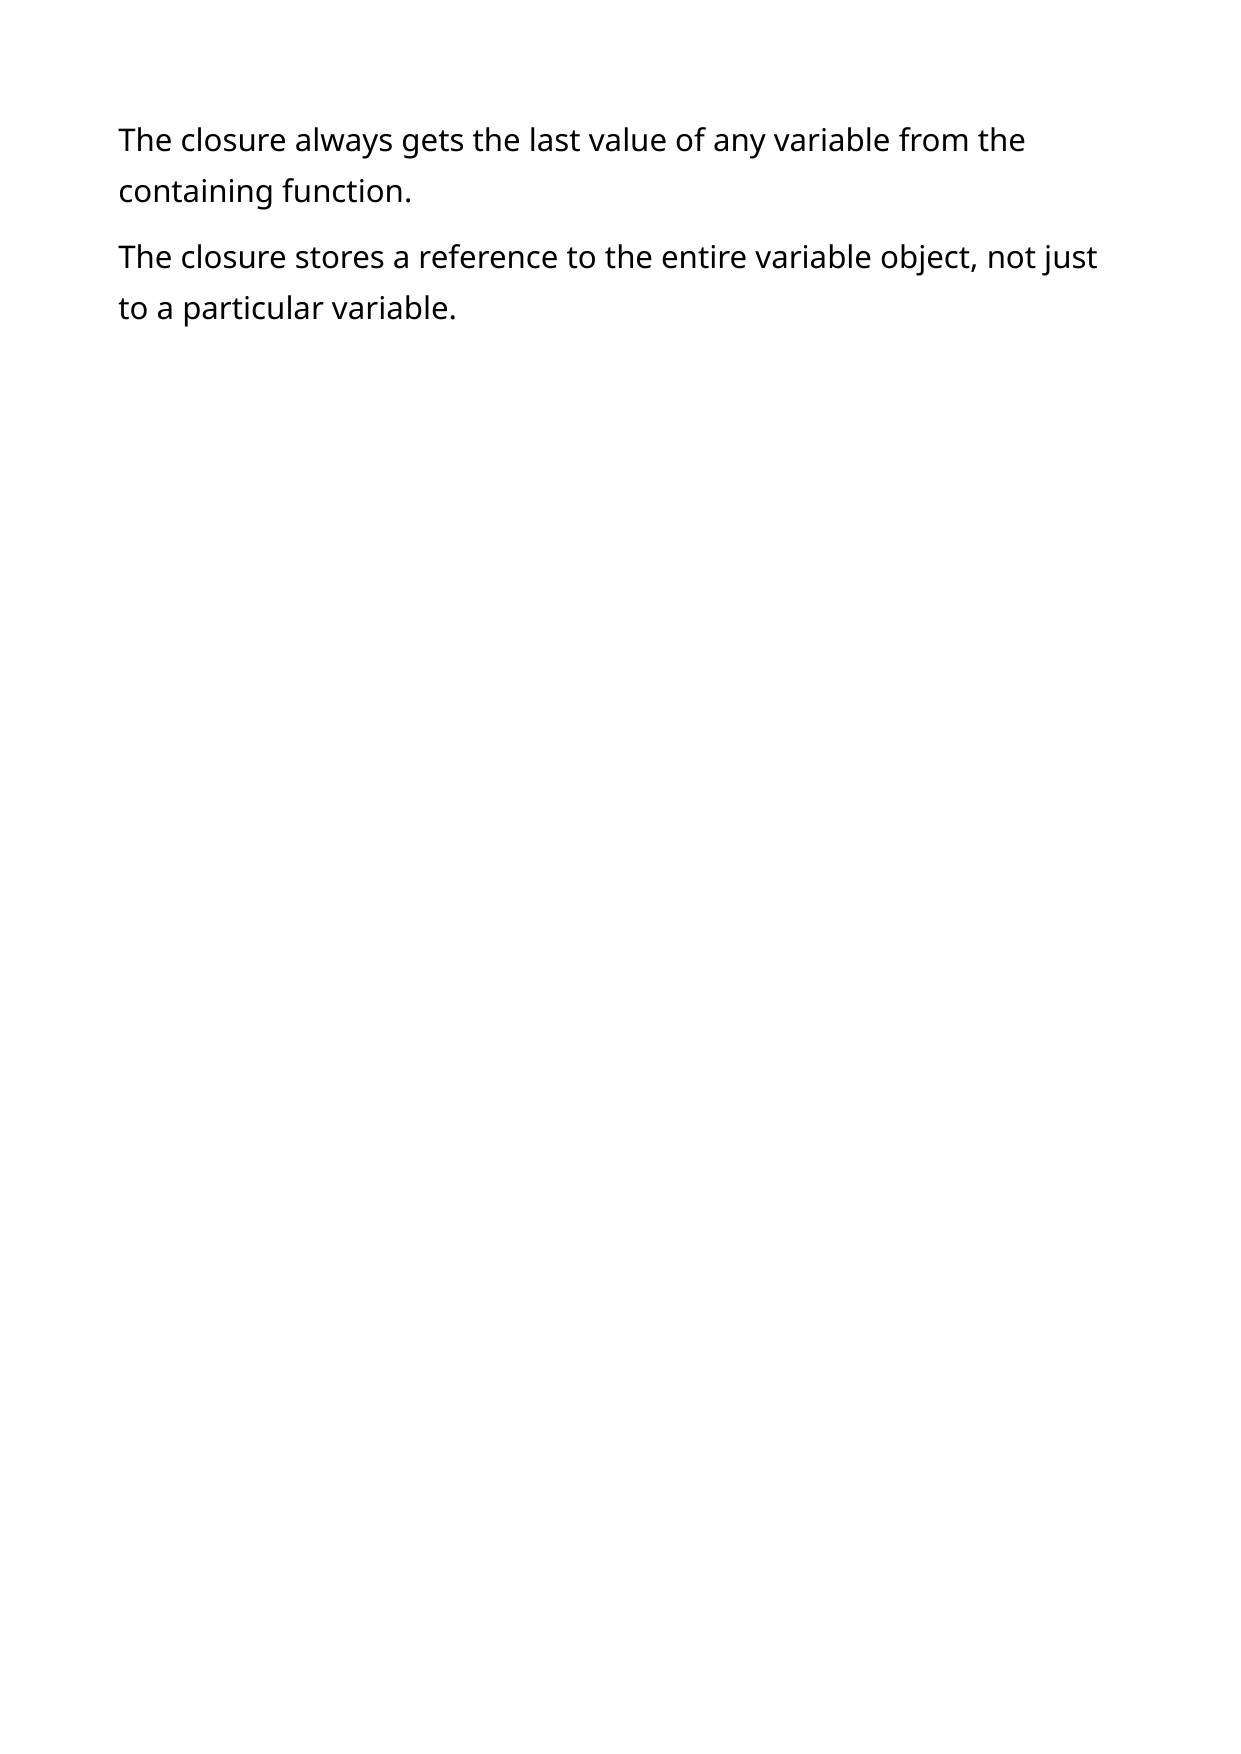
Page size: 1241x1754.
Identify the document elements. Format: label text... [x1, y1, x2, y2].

text The closure stores a reference to the entire variable object, not just to a particular variable. [118, 235, 1122, 328]
text The closure always gets the last value of any variable from the containing function. [118, 118, 1122, 212]
